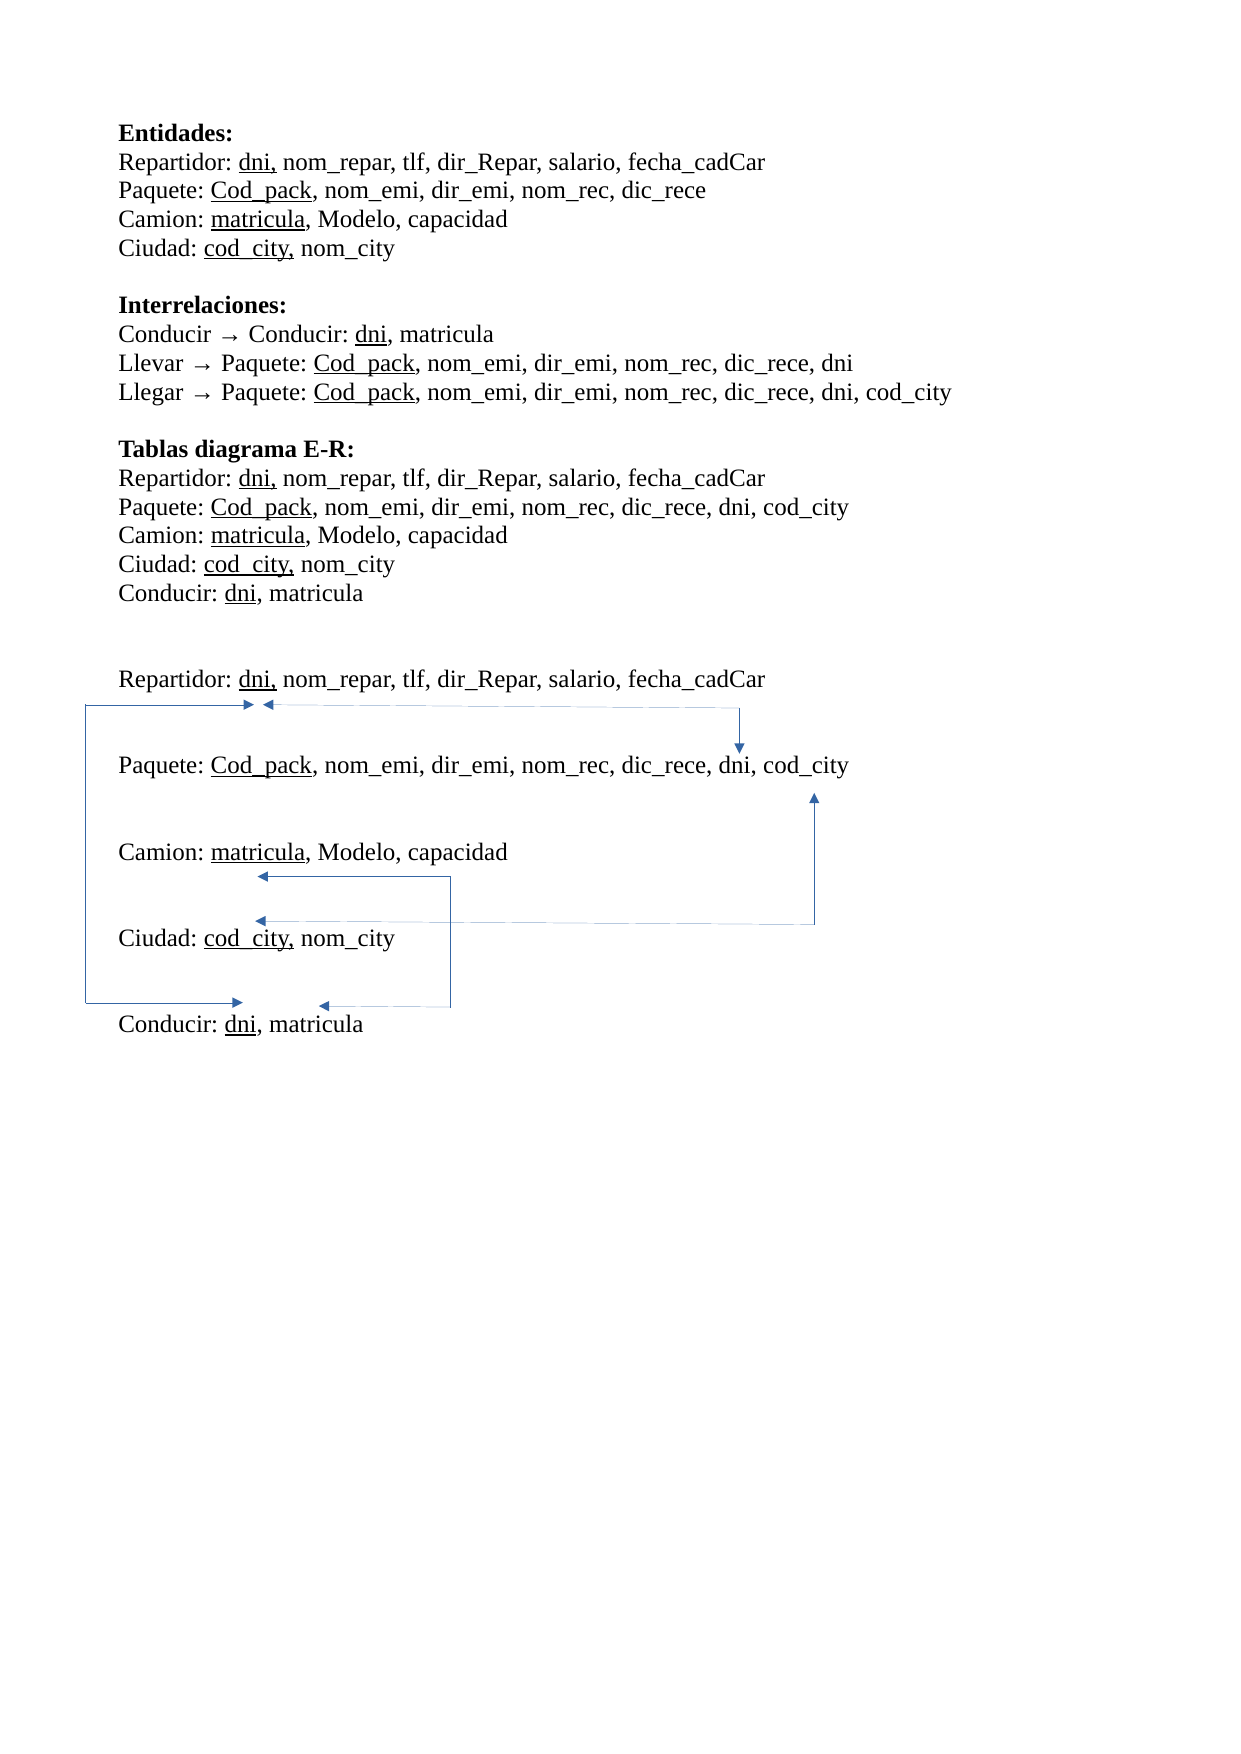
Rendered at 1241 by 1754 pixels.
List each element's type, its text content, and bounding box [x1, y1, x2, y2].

text Ciudad: cod_city, nom_city [118, 549, 1122, 578]
text Camion: matricula, Modelo, capacidad [118, 837, 814, 866]
text Paquete: Cod_pack, nom_emi, dir_emi, nom_rec, dic_rece, dni, cod_city [118, 492, 1122, 521]
text Repartidor: dni, nom_repar, tlf, dir_Repar, salario, fecha_cadCar [118, 664, 1122, 693]
text [815, 837, 1122, 866]
text Conducir: dni, matricula [118, 1009, 1122, 1038]
text Ciudad: cod_city, nom_city [118, 923, 450, 952]
text Ciudad: cod_city, nom_city [118, 233, 1122, 262]
text Entidades: [118, 118, 1122, 147]
text Repartidor: dni, nom_repar, tlf, dir_Repar, salario, fecha_cadCar [118, 147, 1122, 176]
text Repartidor: dni, nom_repar, tlf, dir_Repar, salario, fecha_cadCar [118, 463, 1122, 492]
text Tablas diagrama E-R: [118, 434, 1122, 463]
text Camion: matricula, Modelo, capacidad [118, 204, 1122, 233]
text Conducir: dni, matricula [118, 578, 1122, 607]
text [451, 923, 1122, 952]
text Paquete: Cod_pack, nom_emi, dir_emi, nom_rec, dic_rece, dni, cod_city [118, 751, 1122, 779]
text Llegar → Paquete: Cod_pack, nom_emi, dir_emi, nom_rec, dic_rece, dni, cod_city [118, 377, 1122, 406]
text Camion: matricula, Modelo, capacidad [118, 521, 1122, 549]
text Conducir → Conducir: dni, matricula [118, 319, 1122, 348]
text Interrelaciones: [118, 291, 1122, 319]
text Llevar → Paquete: Cod_pack, nom_emi, dir_emi, nom_rec, dic_rece, dni [118, 348, 1122, 377]
text Paquete: Cod_pack, nom_emi, dir_emi, nom_rec, dic_rece [118, 176, 1122, 204]
